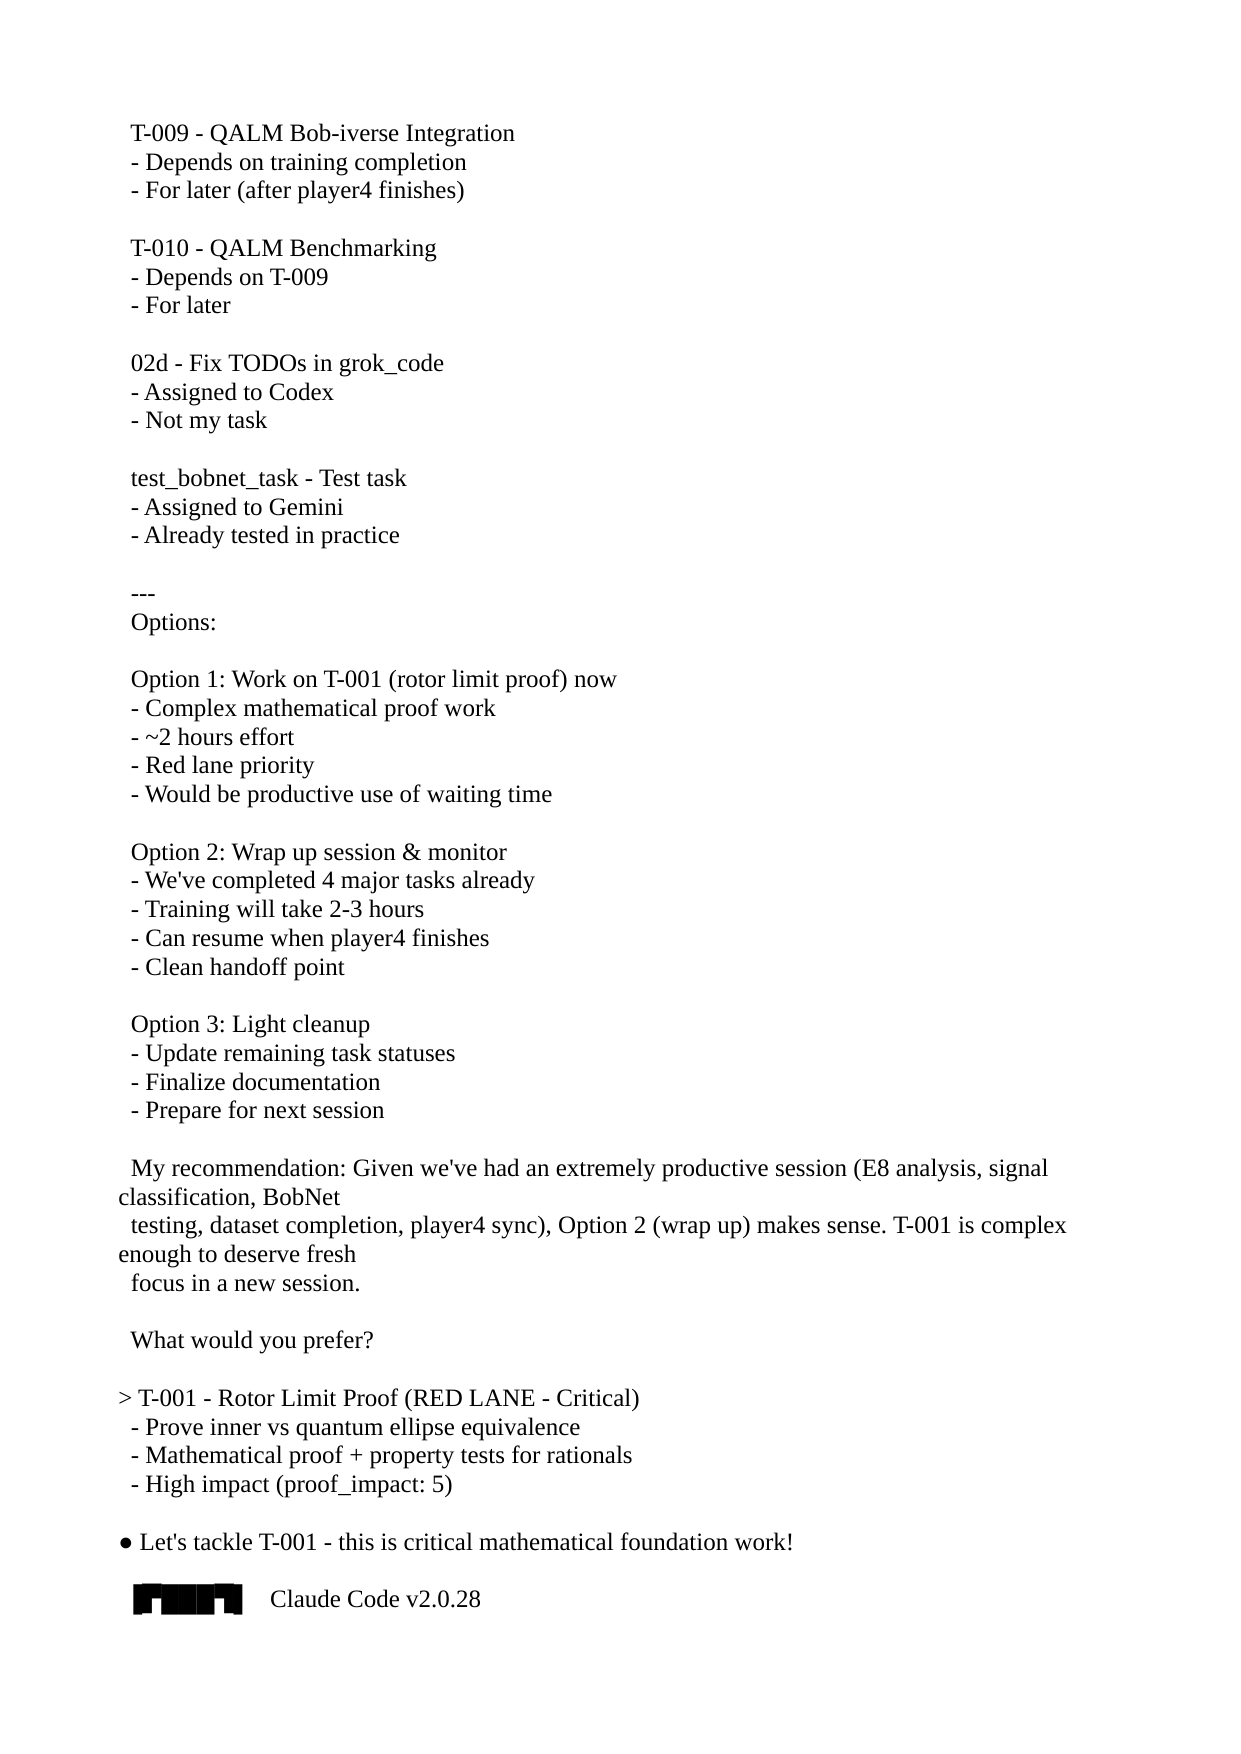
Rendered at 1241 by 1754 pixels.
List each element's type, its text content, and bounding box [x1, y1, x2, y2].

text Option 3: Light cleanup [118, 1009, 1122, 1038]
text - Training will take 2-3 hours [118, 894, 1122, 923]
text - Complex mathematical proof work [118, 693, 1122, 722]
text Option 2: Wrap up session & monitor [118, 837, 1122, 866]
text test_bobnet_task - Test task [118, 463, 1122, 492]
text - Would be productive use of waiting time [118, 779, 1122, 808]
text - Depends on training completion [118, 147, 1122, 176]
text Options: [118, 607, 1122, 636]
text - Depends on T-009 [118, 262, 1122, 291]
text - Finalize documentation [118, 1067, 1122, 1096]
text - Can resume when player4 finishes [118, 923, 1122, 952]
text T-009 - QALM Bob-iverse Integration [118, 118, 1122, 147]
text - Clean handoff point [118, 952, 1122, 981]
text - Assigned to Codex [118, 377, 1122, 406]
text - Mathematical proof + property tests for rationals [118, 1441, 1122, 1469]
text ▐▛███▜▌ Claude Code v2.0.28 [242, 1584, 1122, 1613]
text - Already tested in practice [118, 521, 1122, 549]
text 02d - Fix TODOs in grok_code [118, 348, 1122, 377]
text testing, dataset completion, player4 sync), Option 2 (wrap up) makes sense. T-001 is complex enough to deserve fresh [118, 1211, 1122, 1268]
text - Assigned to Gemini [118, 492, 1122, 521]
text My recommendation: Given we've had an extremely productive session (E8 analysis, signal classification, BobNet [118, 1153, 1122, 1211]
text - Red lane priority [118, 751, 1122, 779]
text T-010 - QALM Benchmarking [118, 233, 1122, 262]
text ● Let's tackle T-001 - this is critical mathematical foundation work! [118, 1527, 1122, 1556]
text > T-001 - Rotor Limit Proof (RED LANE - Critical) [118, 1383, 1122, 1412]
text - We've completed 4 major tasks already [118, 866, 1122, 894]
text --- [118, 578, 1122, 607]
text Option 1: Work on T-001 (rotor limit proof) now [118, 664, 1122, 693]
text - Prove inner vs quantum ellipse equivalence [118, 1412, 1122, 1441]
text - High impact (proof_impact: 5) [118, 1469, 1122, 1498]
text - For later [118, 291, 1122, 319]
text - Update remaining task statuses [118, 1038, 1122, 1067]
text - ~2 hours effort [118, 722, 1122, 751]
text - Not my task [118, 406, 1122, 434]
text - For later (after player4 finishes) [118, 176, 1122, 204]
text What would you prefer? [118, 1326, 1122, 1354]
text focus in a new session. [118, 1268, 1122, 1297]
text - Prepare for next session [118, 1096, 1122, 1124]
